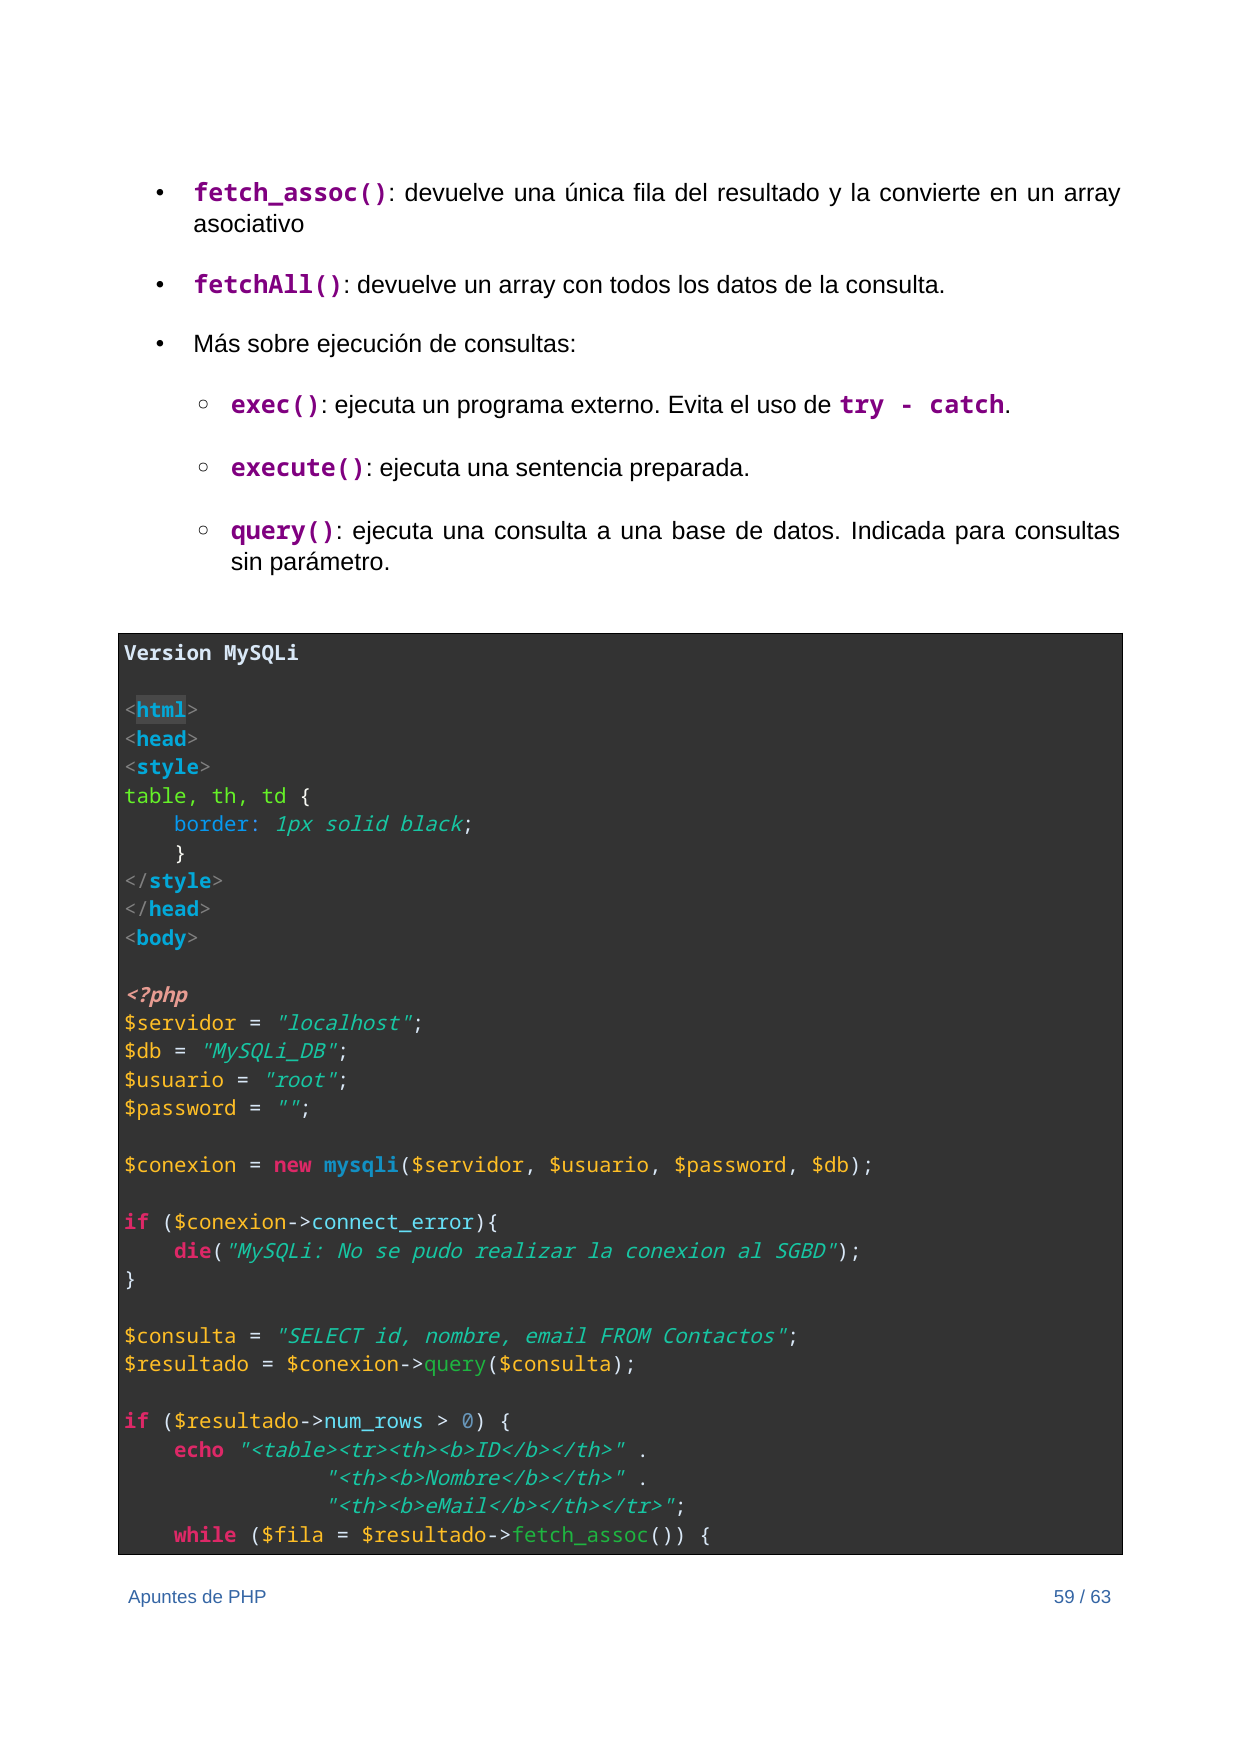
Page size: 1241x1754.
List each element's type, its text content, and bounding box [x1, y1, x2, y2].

list exec(): ejecuta un programa externo. Evita el uso de try - catch. [193, 387, 1122, 421]
list fetchAll(): devuelve un array con todos los datos de la consulta. [156, 266, 1122, 300]
list Más sobre ejecución de consultas: [156, 329, 1122, 358]
list fetch_assoc(): devuelve una única fila del resultado y la convierte en un array asociativo [156, 175, 1122, 238]
table_header Version MySQLi <html> <head> <style> table, th, td { border: 1px solid black; } </style> </head> <body> <?php $servidor = "localhost"; $db = "MySQLi_DB"; $usuario = "root"; $password = ""; $conexion = new mysqli($servidor, $usuario, $password, $db); if ($conexion->connect_error){ die("MySQLi: No se pudo realizar la conexion al SGBD"); } $consulta = "SELECT id, nombre, email FROM Contactos"; $resultado = $conexion->query($consulta); if ($resultado->num_rows > 0) { echo "<table><tr><th><b>ID</b></th>" . "<th><b>Nombre</b></th>" . "<th><b>eMail</b></th></tr>"; while ($fila = $resultado->fetch_assoc()) { [119, 634, 1122, 1554]
list execute(): ejecuta una sentencia preparada. [193, 449, 1122, 484]
list query(): ejecuta una consulta a una base de datos. Indicada para consultas sin parámetro. [193, 512, 1122, 575]
